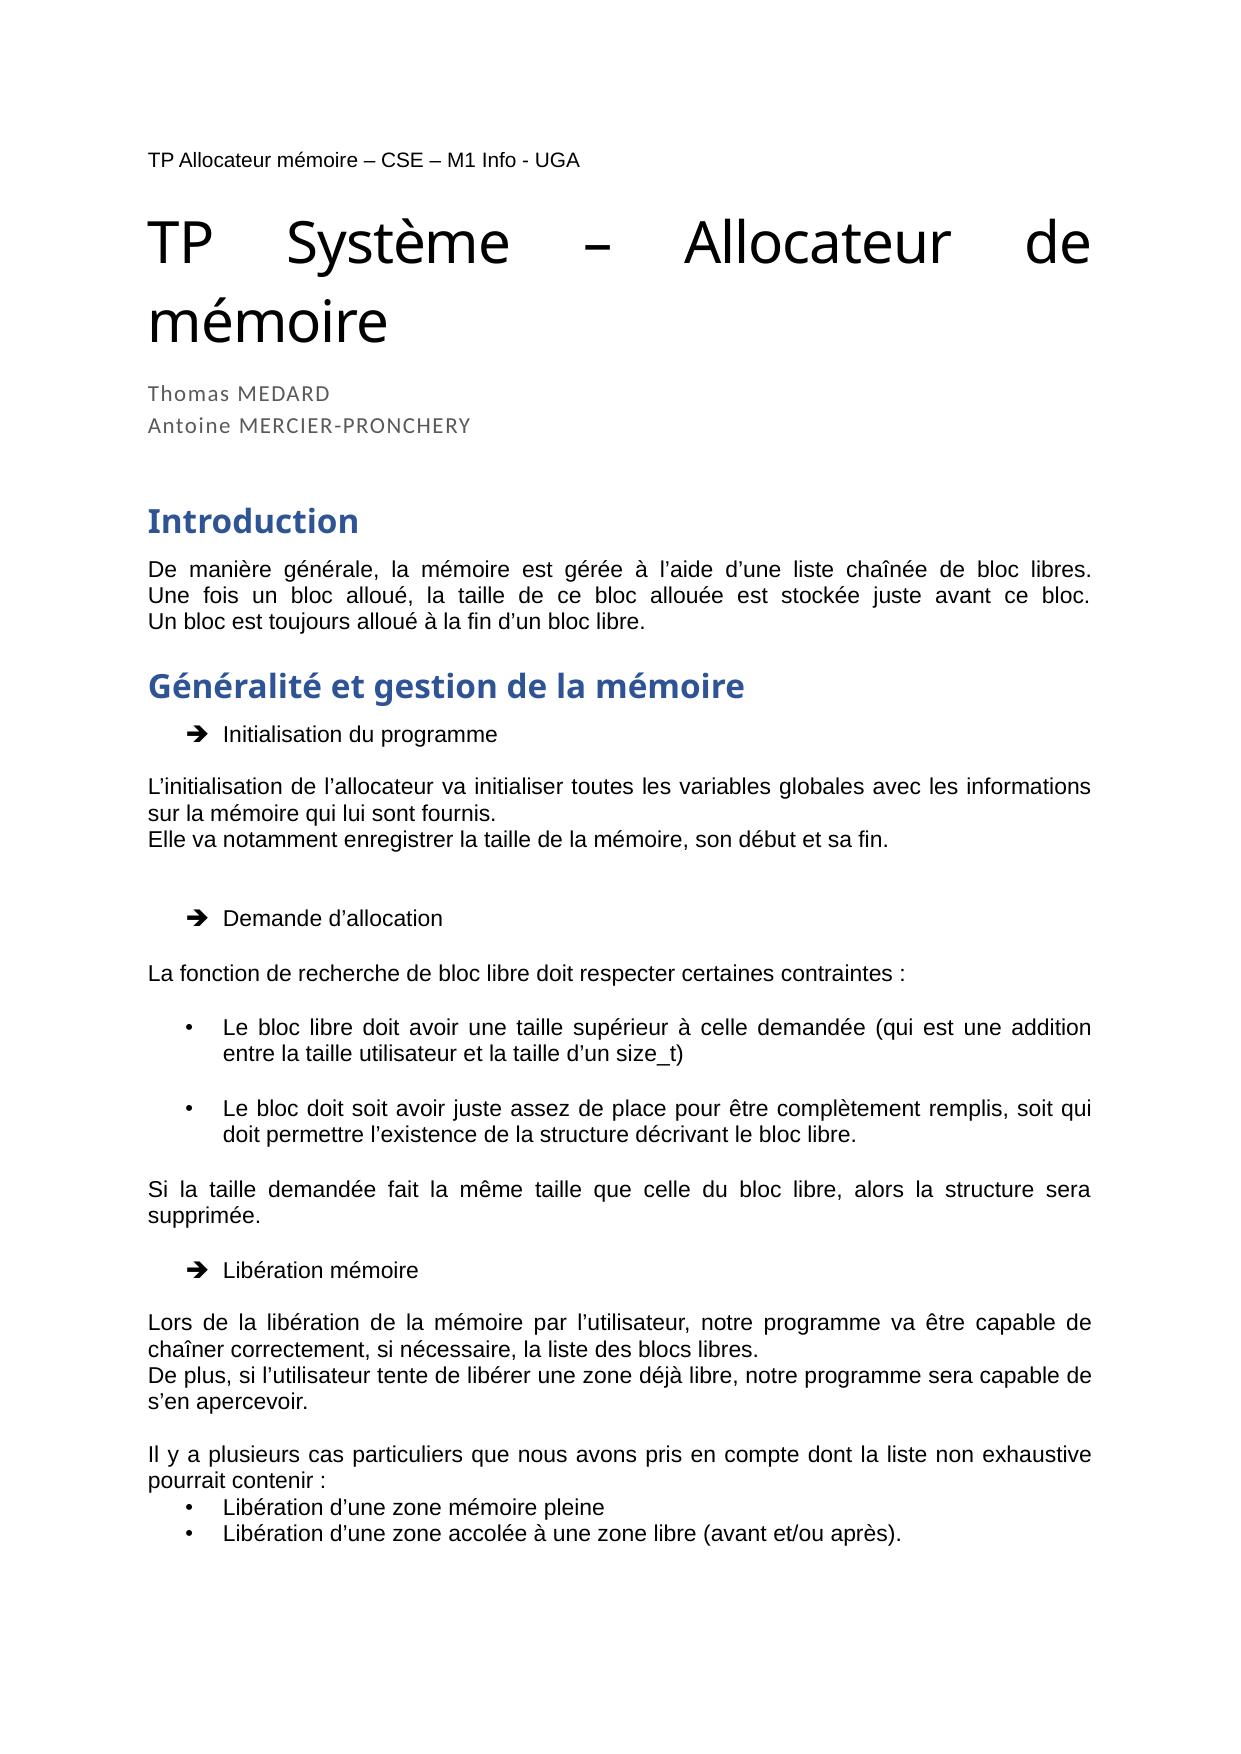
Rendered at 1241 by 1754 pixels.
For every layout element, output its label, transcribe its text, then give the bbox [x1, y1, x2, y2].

text De manière générale, la mémoire est gérée à l’aide d’une liste chaînée de bloc libres. Une fois un bloc alloué, la taille de ce bloc allouée est stockée juste avant ce bloc. Un bloc est toujours alloué à la fin d’un bloc libre. [148, 556, 1093, 634]
list Initialisation du programme [185, 721, 1093, 747]
text La fonction de recherche de bloc libre doit respecter certaines contraintes : [148, 959, 1093, 986]
list Elle va notamment enregistrer la taille de la mémoire, son début et sa fin. [148, 826, 1093, 852]
list De plus, si l’utilisateur tente de libérer une zone déjà libre, notre programme sera capable de s’en apercevoir. [148, 1362, 1093, 1415]
title TP Système – Allocateur de mémoire [148, 201, 1093, 360]
subtitle Thomas MEDARD [148, 379, 1093, 407]
list Il y a plusieurs cas particuliers que nous avons pris en compte dont la liste non exhaustive pourrait contenir : [148, 1441, 1093, 1494]
subtitle Généralité et gestion de la mémoire [148, 663, 1093, 708]
list Libération d’une zone mémoire pleine [185, 1494, 1093, 1520]
list L’initialisation de l’allocateur va initialiser toutes les variables globales avec les informations sur la mémoire qui lui sont fournis. [148, 773, 1093, 826]
subtitle Introduction [148, 498, 1093, 543]
subtitle Antoine MERCIER-PRONCHERY [148, 411, 1093, 439]
list Le bloc doit soit avoir juste assez de place pour être complètement remplis, soit qui doit permettre l’existence de la structure décrivant le bloc libre. [185, 1095, 1093, 1148]
list Libération d’une zone accolée à une zone libre (avant et/ou après). [185, 1520, 1093, 1546]
list Libération mémoire [185, 1257, 1093, 1283]
list Le bloc libre doit avoir une taille supérieur à celle demandée (qui est une addition entre la taille utilisateur et la taille d’un size_t) [185, 1014, 1093, 1067]
list Lors de la libération de la mémoire par l’utilisateur, notre programme va être capable de chaîner correctement, si nécessaire, la liste des blocs libres. [148, 1309, 1093, 1362]
text Si la taille demandée fait la même taille que celle du bloc libre, alors la structure sera supprimée. [148, 1176, 1093, 1228]
list Demande d’allocation [185, 905, 1093, 931]
